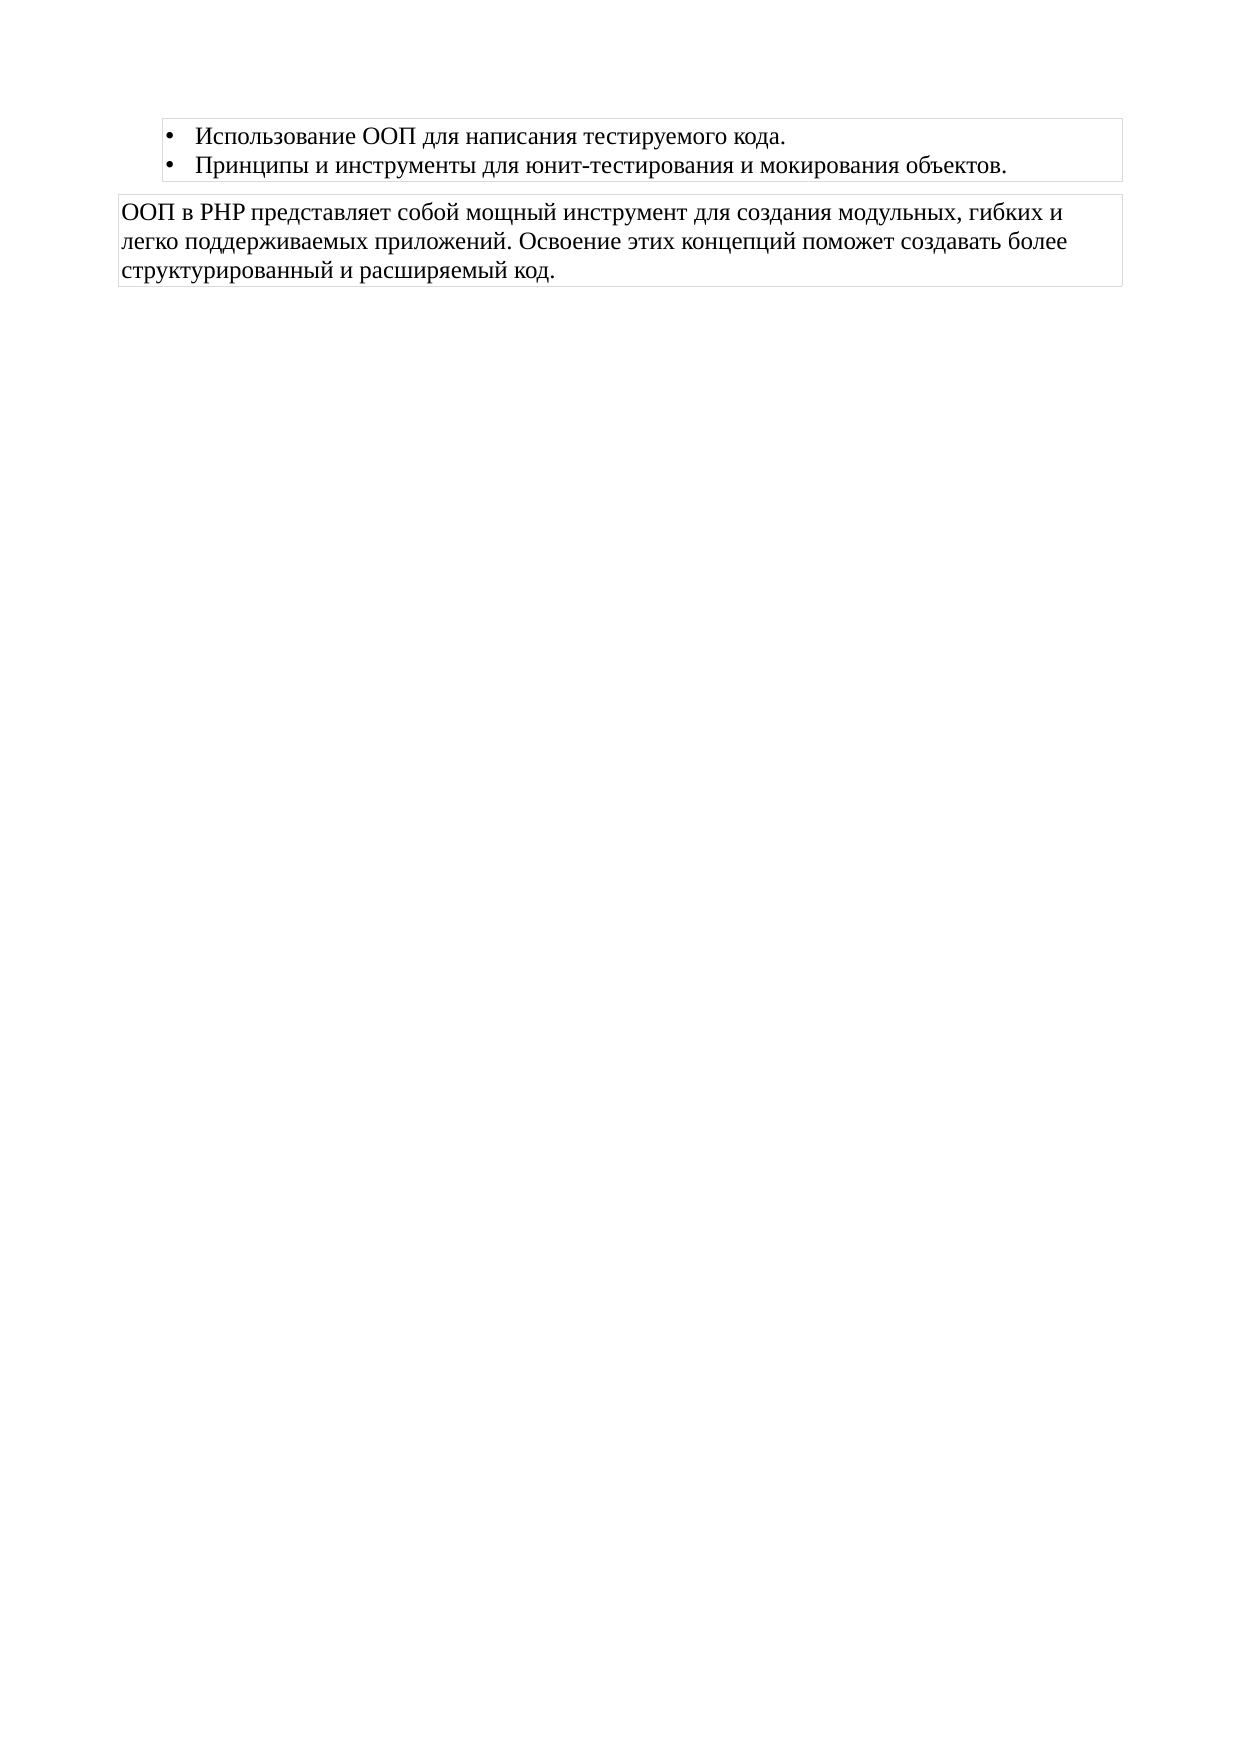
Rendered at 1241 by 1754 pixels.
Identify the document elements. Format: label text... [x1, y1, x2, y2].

list Принципы и инструменты для юнит-тестирования и мокирования объектов. [163, 147, 1122, 181]
list Использование ООП для написания тестируемого кода. [163, 119, 1122, 147]
text ООП в PHP представляет собой мощный инструмент для создания модульных, гибких и легко поддерживаемых приложений. Освоение этих концепций поможет создавать более структурированный и расширяемый код. [119, 195, 1122, 286]
